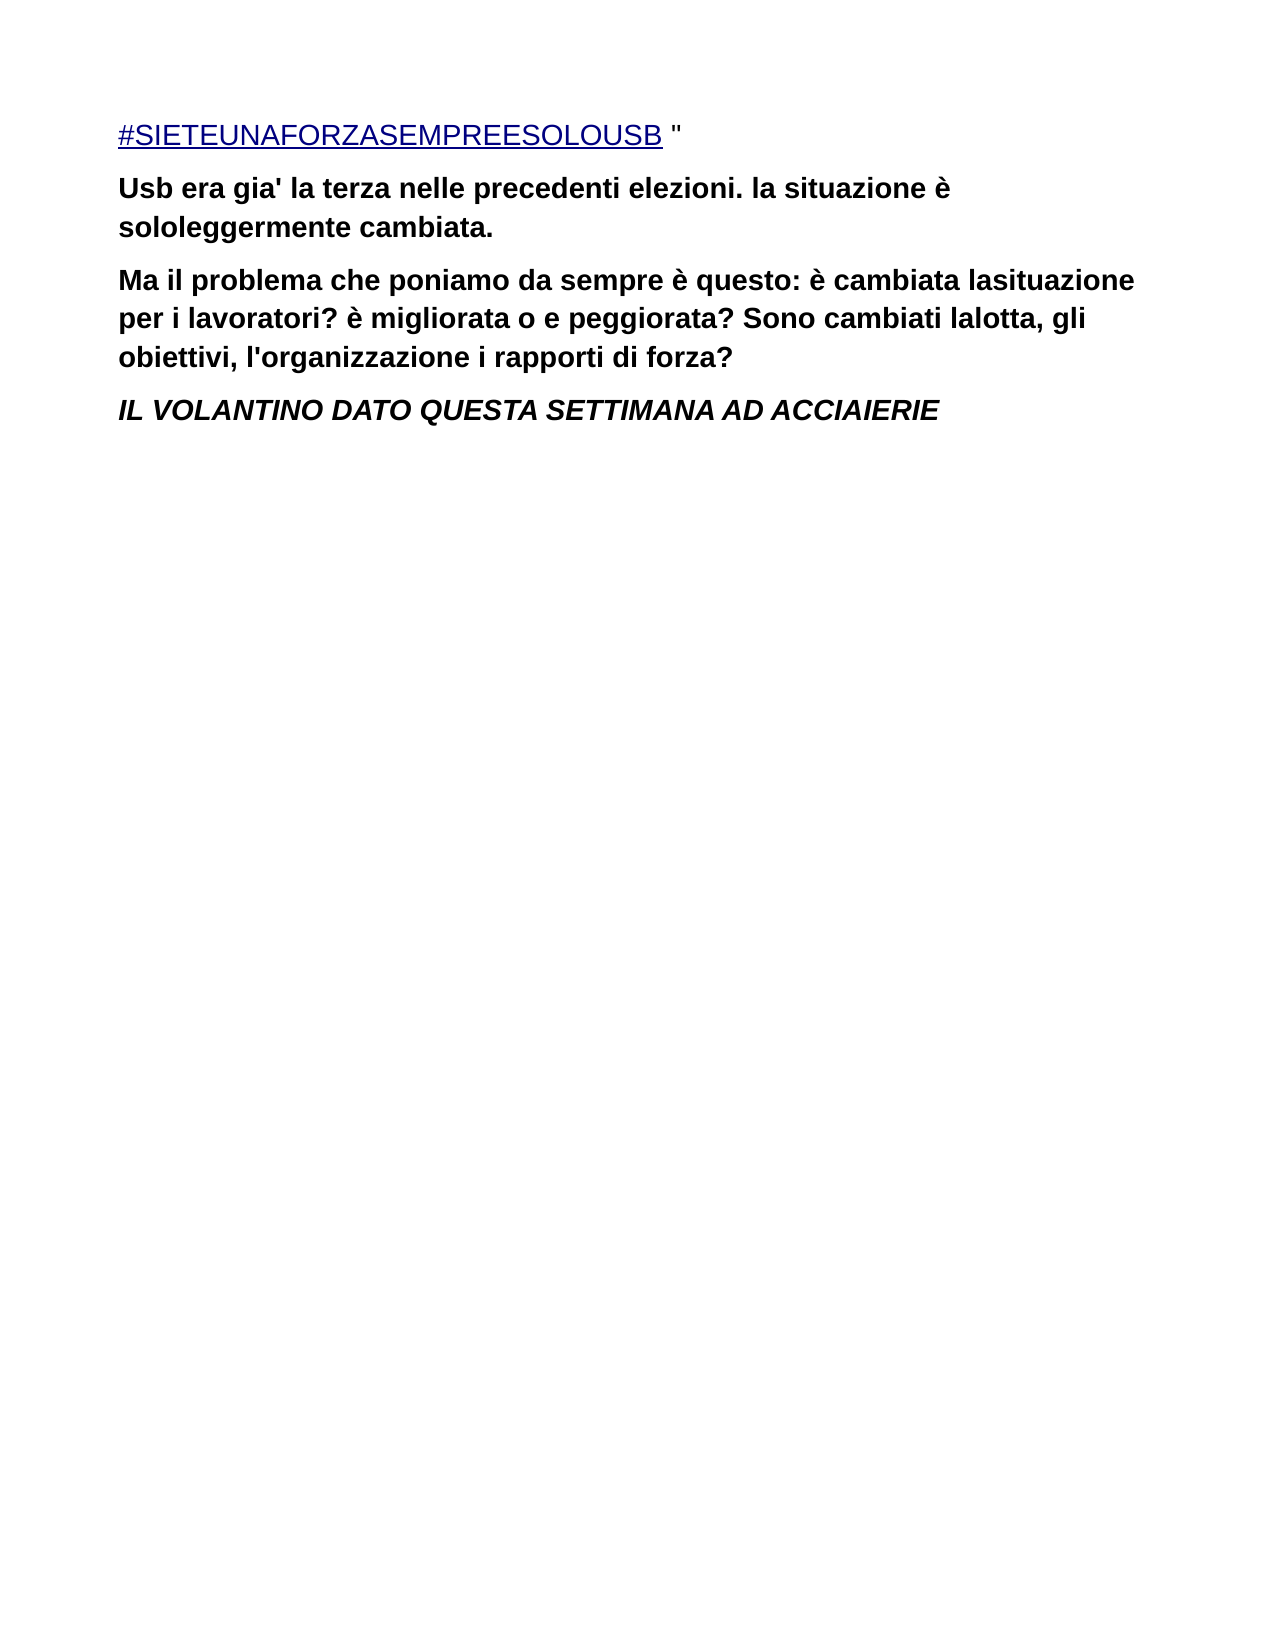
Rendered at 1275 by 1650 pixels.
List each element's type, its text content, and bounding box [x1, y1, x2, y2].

text Ma il problema che poniamo da sempre è questo: è cambiata lasituazione per i lavoratori? è migliorata o e peggiorata? Sono cambiati lalotta, gli obiettivi, l'organizzazione i rapporti di forza? [118, 263, 1157, 373]
text IL VOLANTINO DATO QUESTA SETTIMANA AD ACCIAIERIE [118, 393, 1157, 427]
text #SIETEUNAFORZASEMPREESOLOUSB " [118, 118, 1157, 152]
text Usb era gia' la terza nelle precedenti elezioni. la situazione è sololeggermente cambiata. [118, 171, 1157, 243]
